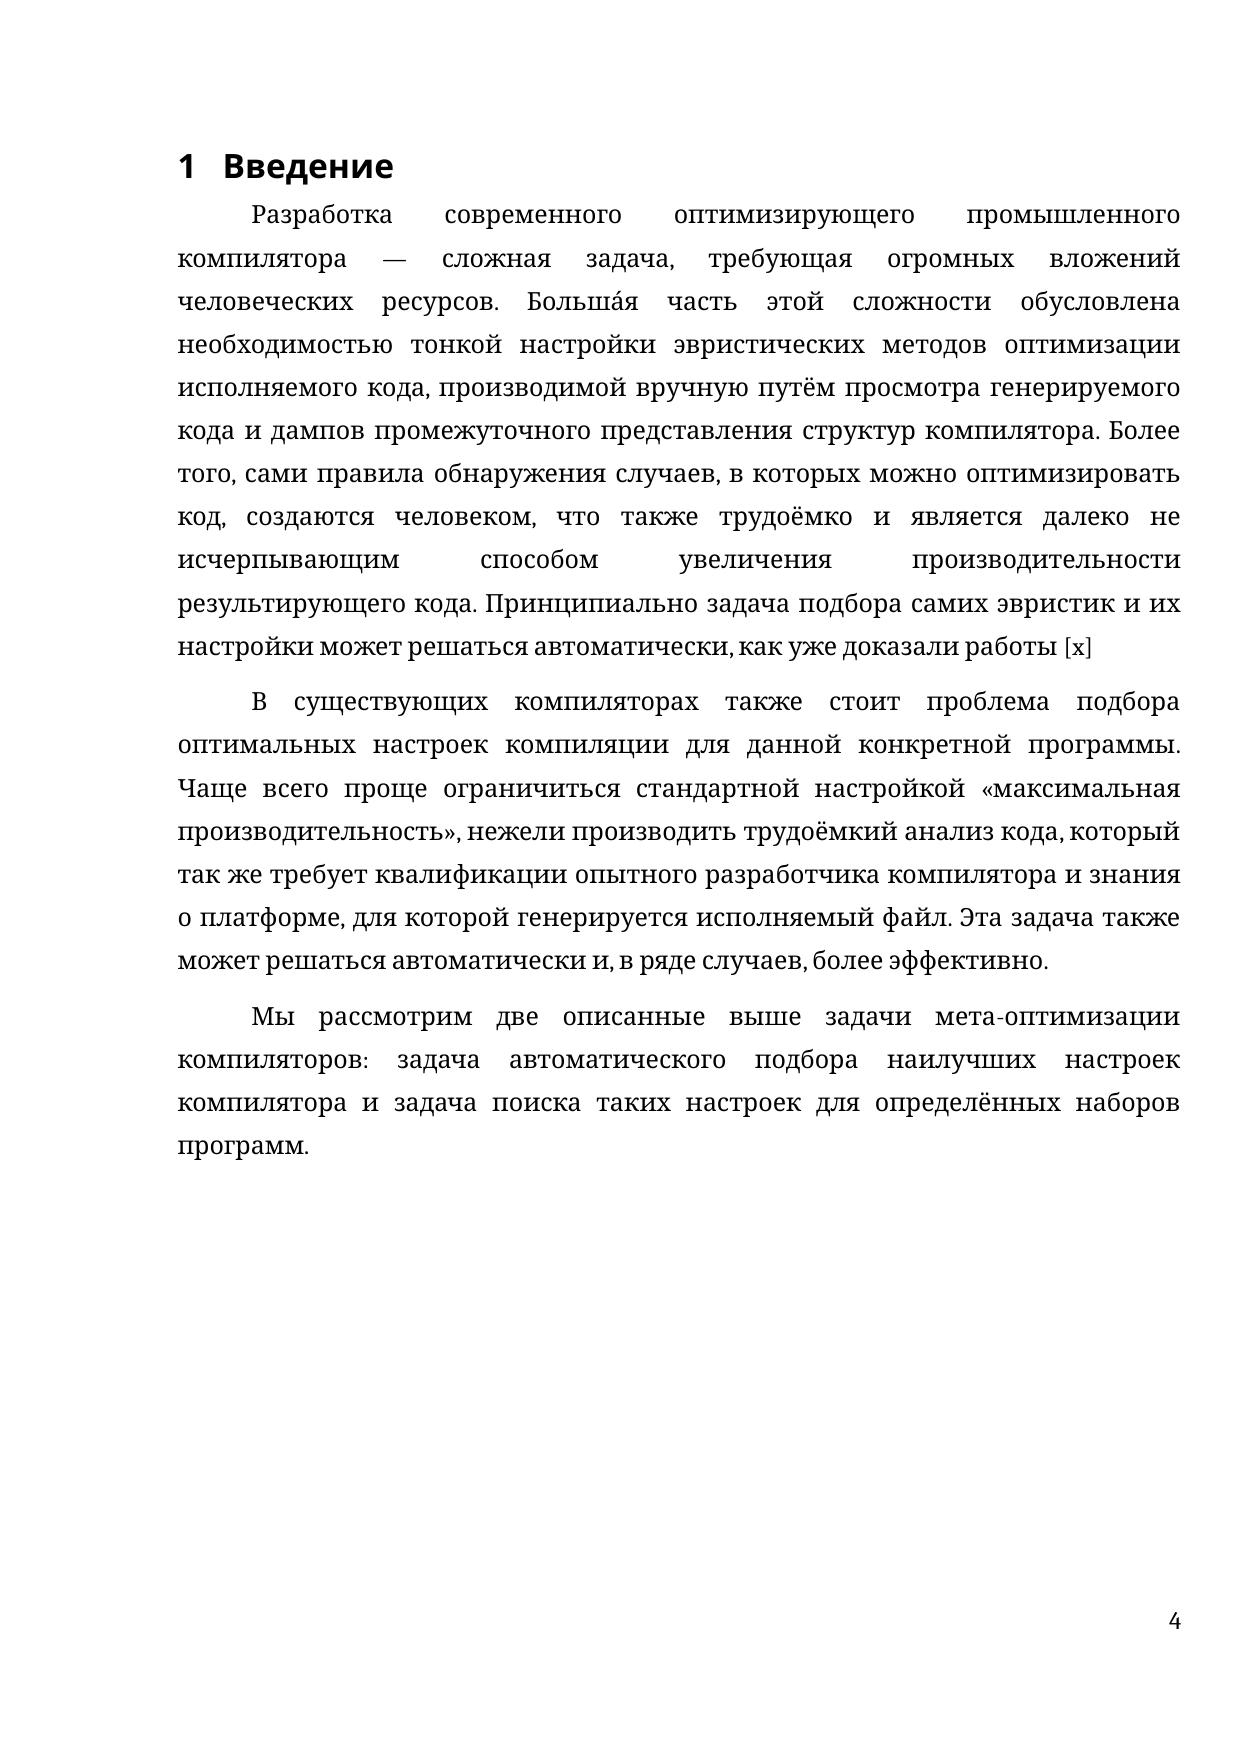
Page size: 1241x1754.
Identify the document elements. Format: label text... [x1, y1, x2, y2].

text Мы рассмотрим две описанные выше задачи мета-оптимизации компиляторов: задача автоматического подбора наилучших настроек компилятора и задача поиска таких настроек для определённых наборов программ. [177, 1003, 1181, 1161]
subtitle Введение [177, 143, 1181, 189]
text Разработка современного оптимизирующего промышленного компилятора — сложная задача, требующая огромных вложений человеческих ресурсов. Больша́я часть этой сложности обусловлена необходимостью тонкой настройки эвристических методов оптимизации исполняемого кода, производимой вручную путём просмотра генерируемого кода и дампов промежуточного представления структур компилятора. Более того, сами правила обнаружения случаев, в которых можно оптимизировать код, создаются человеком, что также трудоёмко и является далеко не исчерпывающим способом увеличения производительности результирующего кода. Принципиально задача подбора самих эвристик и их настройки может решаться автоматически, как уже доказали работы [x] [177, 201, 1181, 661]
text В существующих компиляторах также стоит проблема подбора оптимальных настроек компиляции для данной конкретной программы. Чаще всего проще ограничиться стандартной настройкой «максимальная производительность», нежели производить трудоёмкий анализ кода, который так же требует квалификации опытного разработчика компилятора и знания о платформе, для которой генерируется исполняемый файл. Эта задача также может решаться автоматически и, в ряде случаев, более эффективно. [177, 688, 1181, 976]
